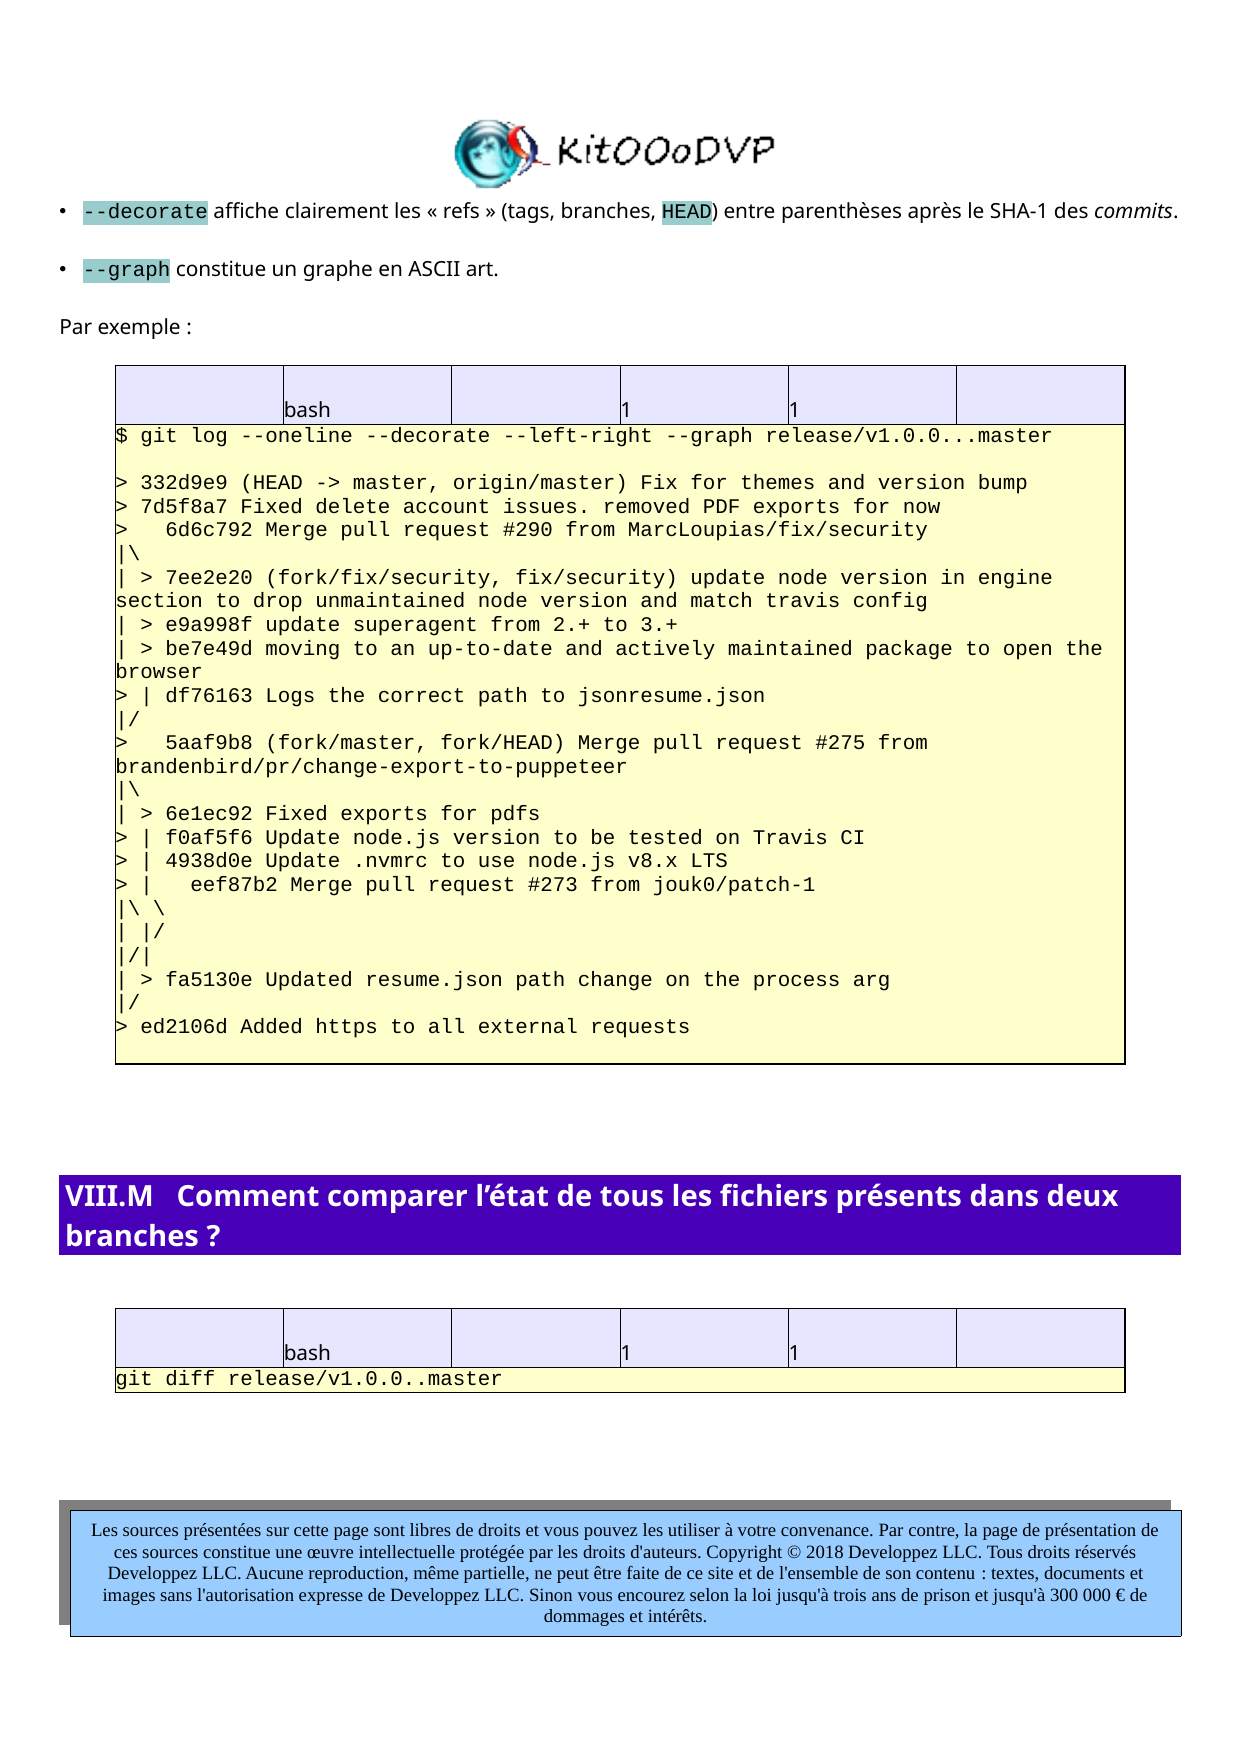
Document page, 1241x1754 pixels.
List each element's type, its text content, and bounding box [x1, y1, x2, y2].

table_header [116, 1309, 283, 1367]
table_header [957, 1309, 1124, 1367]
table_header 1 [789, 1309, 956, 1367]
table_header [452, 366, 620, 424]
list --graph constitue un graphe en ASCII art. [59, 254, 1181, 283]
list --decorate affiche clairement les « refs » (tags, branches, HEAD) entre parenthèses après le SHA-1 des commits. [59, 196, 1181, 225]
table_header [957, 366, 1124, 424]
table_header bash [284, 1309, 451, 1367]
table_header bash [284, 366, 451, 424]
table_header 1 [789, 366, 956, 424]
table_header 1 [621, 1309, 788, 1367]
table_header [452, 1309, 620, 1367]
picture [453, 118, 781, 191]
table_header [116, 366, 283, 424]
subtitle Comment comparer l’état de tous les fichiers présents dans deux branches ? [59, 1175, 1181, 1255]
table_header 1 [621, 366, 788, 424]
text Par exemple : [59, 312, 1181, 341]
